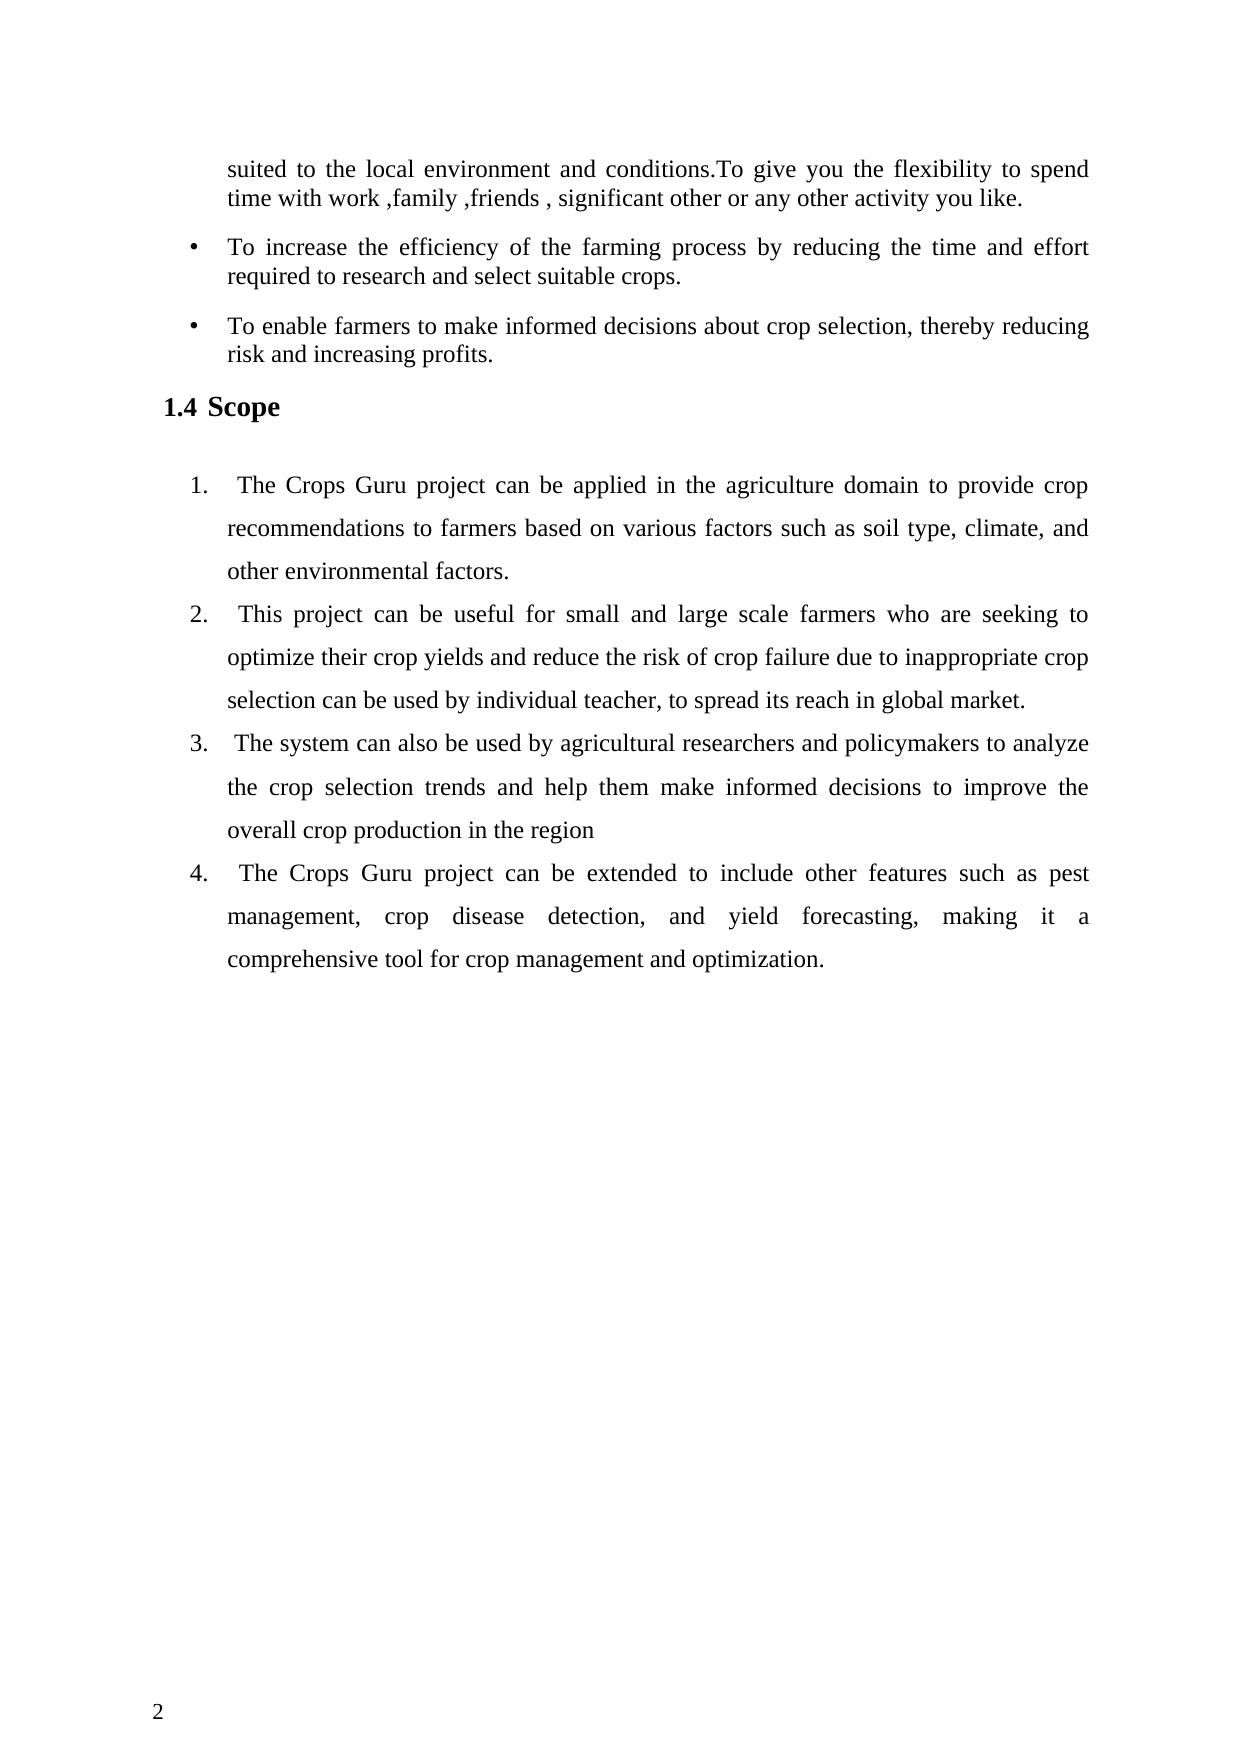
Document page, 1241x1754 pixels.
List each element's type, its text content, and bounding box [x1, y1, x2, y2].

list suited to the local environment and conditions.To give you the flexibility to spend time with work ,family ,friends , significant other or any other activity you like. [189, 154, 1090, 212]
list The system can also be used by agricultural researchers and policymakers to analyze the crop selection trends and help them make informed decisions to improve the overall crop production in the region [189, 728, 1090, 843]
list The Crops Guru project can be extended to include other features such as pest management, crop disease detection, and yield forecasting, making it a comprehensive tool for crop management and optimization. [189, 858, 1090, 973]
list To enable farmers to make informed decisions about crop selection, thereby reducing risk and increasing profits. [189, 311, 1090, 368]
list The Crops Guru project can be applied in the agriculture domain to provide crop recommendations to farmers based on various factors such as soil type, climate, and other environmental factors. [189, 470, 1090, 585]
subtitle Scope [163, 389, 1090, 423]
list To increase the efficiency of the farming process by reducing the time and effort required to research and select suitable crops. [189, 232, 1090, 290]
list This project can be useful for small and large scale farmers who are seeking to optimize their crop yields and reduce the risk of crop failure due to inappropriate crop selection can be used by individual teacher, to spread its reach in global market. [189, 599, 1090, 714]
